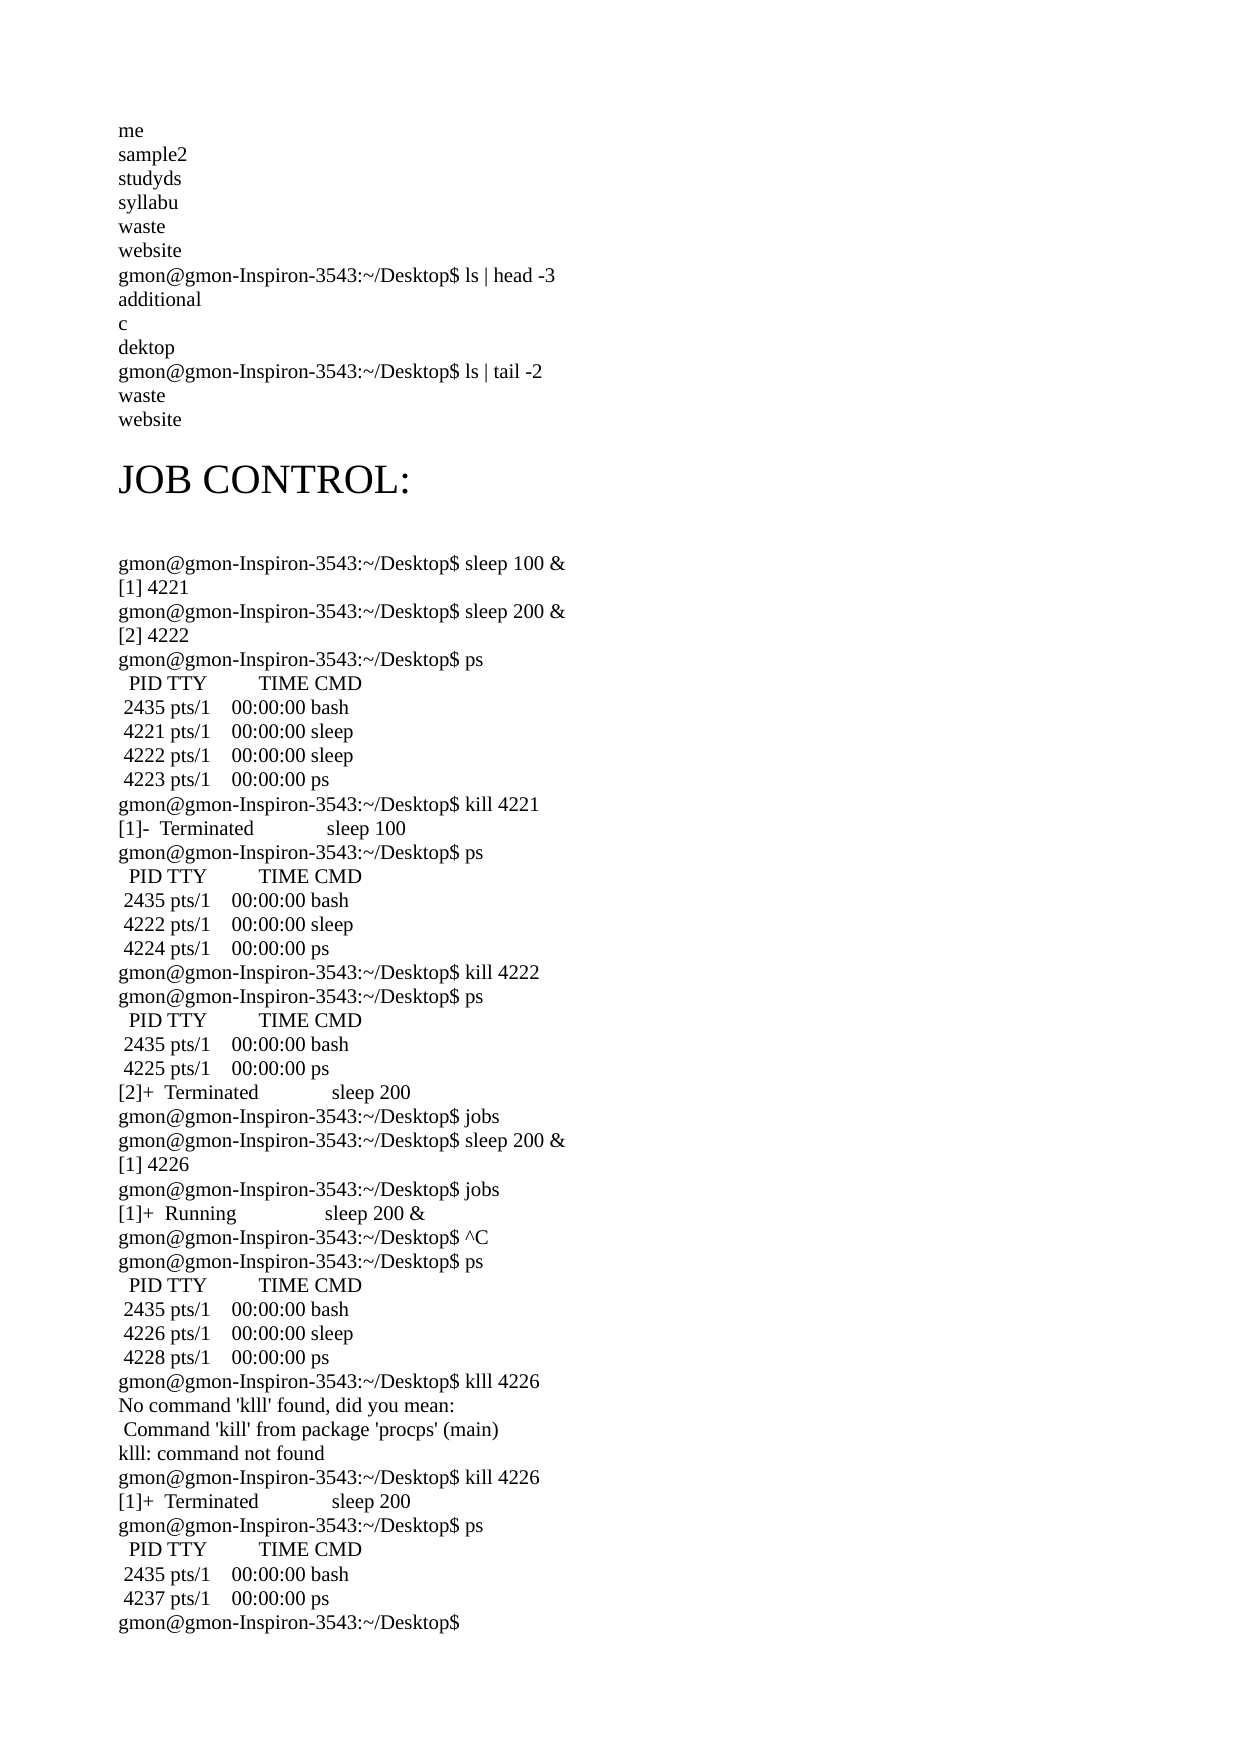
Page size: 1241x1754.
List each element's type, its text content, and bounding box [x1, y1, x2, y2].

text me [118, 118, 1122, 142]
text gmon@gmon-Inspiron-3543:~/Desktop$ [118, 1609, 1122, 1634]
text 4223 pts/1 00:00:00 ps [118, 767, 1122, 791]
text 2435 pts/1 00:00:00 bash [118, 1561, 1122, 1586]
text PID TTY TIME CMD [118, 1537, 1122, 1561]
text 4226 pts/1 00:00:00 sleep [118, 1321, 1122, 1345]
text 4222 pts/1 00:00:00 sleep [118, 743, 1122, 767]
text 2435 pts/1 00:00:00 bash [118, 1297, 1122, 1321]
text c [118, 311, 1122, 335]
text 4222 pts/1 00:00:00 sleep [118, 912, 1122, 936]
text gmon@gmon-Inspiron-3543:~/Desktop$ kill 4226 [118, 1465, 1122, 1489]
text gmon@gmon-Inspiron-3543:~/Desktop$ ps [118, 984, 1122, 1008]
text 4221 pts/1 00:00:00 sleep [118, 719, 1122, 743]
text gmon@gmon-Inspiron-3543:~/Desktop$ sleep 200 & [118, 1128, 1122, 1152]
text website [118, 238, 1122, 262]
text 2435 pts/1 00:00:00 bash [118, 1032, 1122, 1056]
text gmon@gmon-Inspiron-3543:~/Desktop$ ^C [118, 1224, 1122, 1249]
text PID TTY TIME CMD [118, 1008, 1122, 1032]
text 2435 pts/1 00:00:00 bash [118, 695, 1122, 719]
text 2435 pts/1 00:00:00 bash [118, 888, 1122, 912]
text gmon@gmon-Inspiron-3543:~/Desktop$ klll 4226 [118, 1369, 1122, 1393]
text gmon@gmon-Inspiron-3543:~/Desktop$ jobs [118, 1104, 1122, 1128]
text [1] 4221 [118, 575, 1122, 599]
text studyds [118, 166, 1122, 190]
text Command 'kill' from package 'procps' (main) [118, 1417, 1122, 1441]
text PID TTY TIME CMD [118, 1273, 1122, 1297]
text [1]+ Running sleep 200 & [118, 1201, 1122, 1224]
text 4225 pts/1 00:00:00 ps [118, 1056, 1122, 1080]
text gmon@gmon-Inspiron-3543:~/Desktop$ sleep 100 & [118, 551, 1122, 575]
text 4237 pts/1 00:00:00 ps [118, 1586, 1122, 1609]
text gmon@gmon-Inspiron-3543:~/Desktop$ ps [118, 1513, 1122, 1537]
text gmon@gmon-Inspiron-3543:~/Desktop$ kill 4222 [118, 960, 1122, 984]
text additional [118, 287, 1122, 311]
text gmon@gmon-Inspiron-3543:~/Desktop$ ps [118, 1249, 1122, 1273]
text gmon@gmon-Inspiron-3543:~/Desktop$ jobs [118, 1176, 1122, 1201]
text [2]+ Terminated sleep 200 [118, 1080, 1122, 1104]
text PID TTY TIME CMD [118, 864, 1122, 888]
text [1] 4226 [118, 1152, 1122, 1176]
text waste [118, 214, 1122, 238]
text [2] 4222 [118, 623, 1122, 647]
text gmon@gmon-Inspiron-3543:~/Desktop$ ls | head -3 [118, 262, 1122, 287]
text [1]+ Terminated sleep 200 [118, 1489, 1122, 1513]
text JOB CONTROL: [118, 455, 1122, 503]
text [1]- Terminated sleep 100 [118, 816, 1122, 839]
text gmon@gmon-Inspiron-3543:~/Desktop$ ps [118, 839, 1122, 864]
text website [118, 407, 1122, 431]
text 4224 pts/1 00:00:00 ps [118, 936, 1122, 960]
text 4228 pts/1 00:00:00 ps [118, 1345, 1122, 1369]
text dektop [118, 335, 1122, 359]
text sample2 [118, 142, 1122, 166]
text PID TTY TIME CMD [118, 671, 1122, 695]
text gmon@gmon-Inspiron-3543:~/Desktop$ sleep 200 & [118, 599, 1122, 623]
text klll: command not found [118, 1441, 1122, 1465]
text waste [118, 383, 1122, 407]
text No command 'klll' found, did you mean: [118, 1393, 1122, 1417]
text gmon@gmon-Inspiron-3543:~/Desktop$ ls | tail -2 [118, 359, 1122, 383]
text gmon@gmon-Inspiron-3543:~/Desktop$ ps [118, 647, 1122, 671]
text syllabu [118, 190, 1122, 214]
text gmon@gmon-Inspiron-3543:~/Desktop$ kill 4221 [118, 791, 1122, 816]
